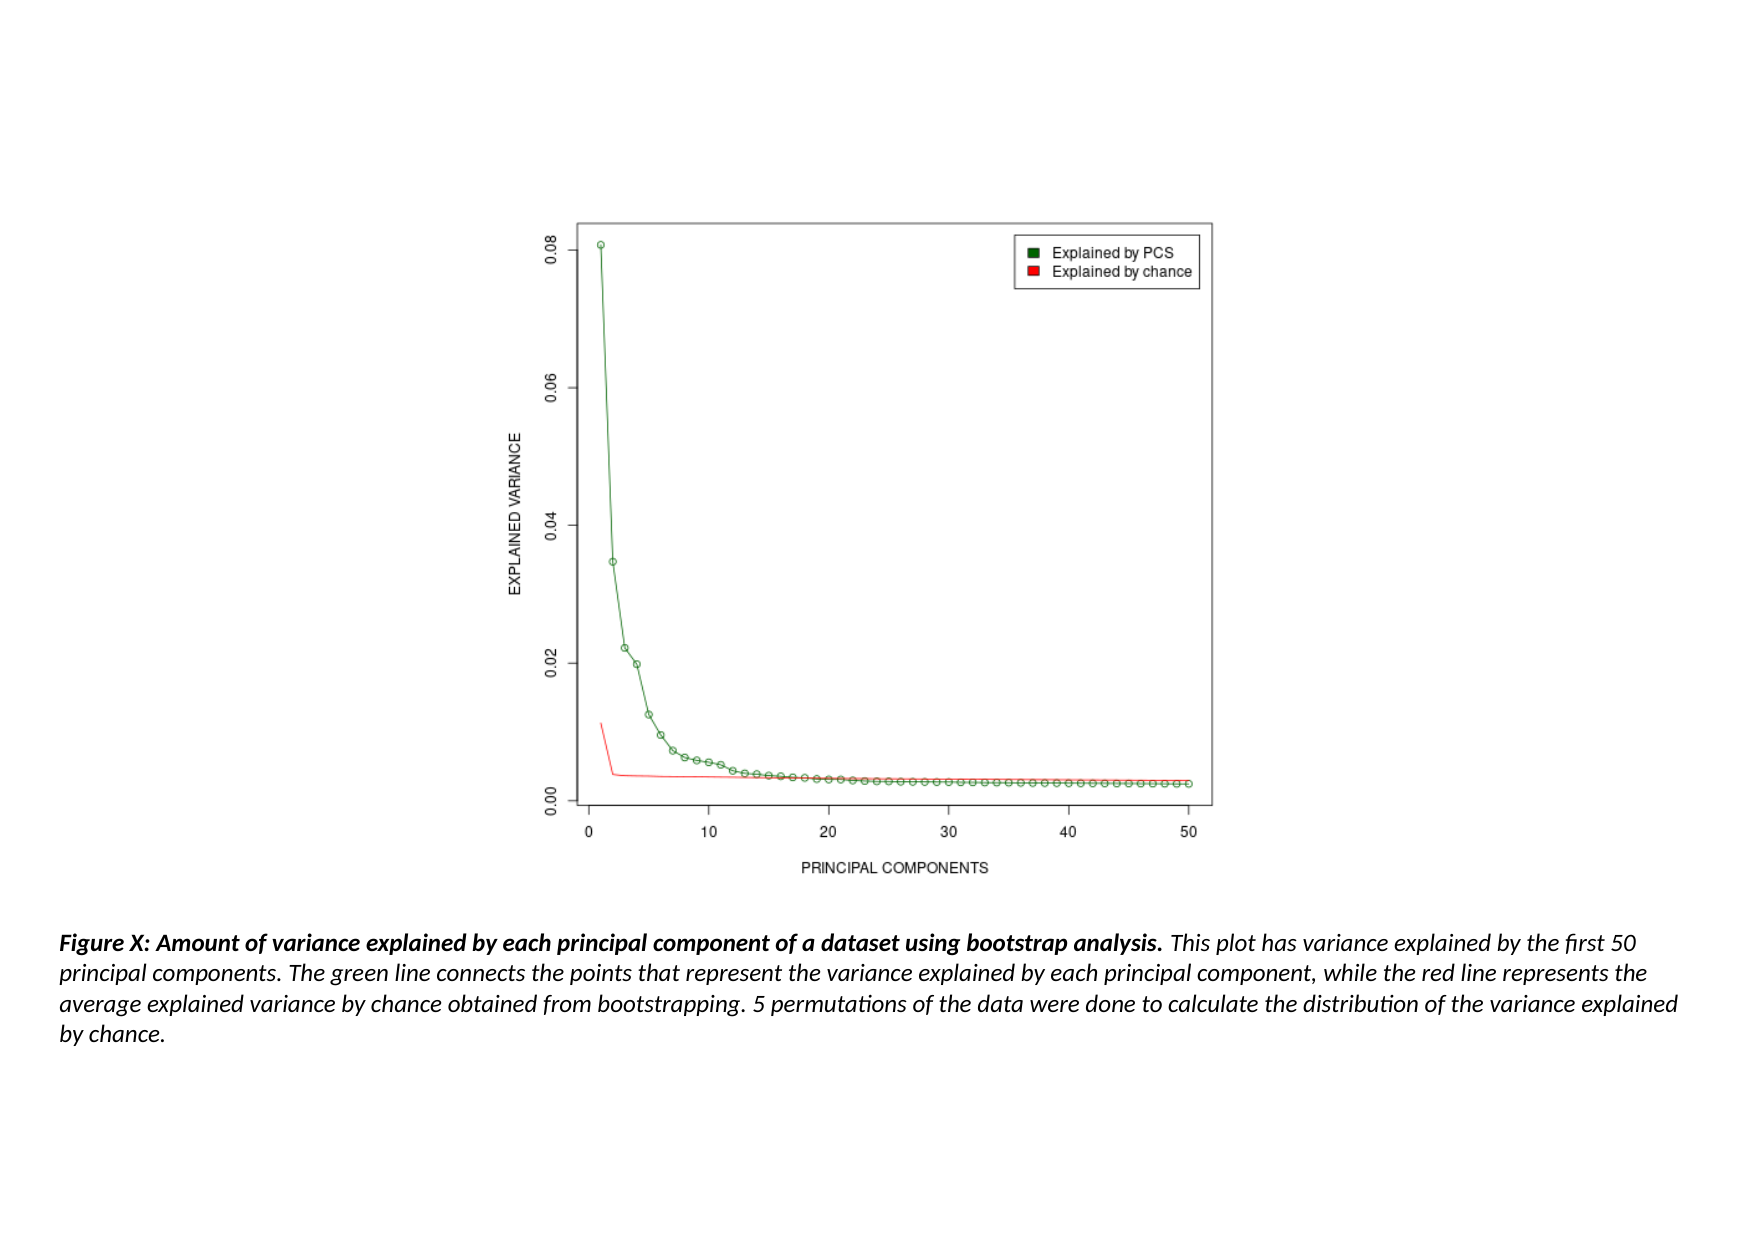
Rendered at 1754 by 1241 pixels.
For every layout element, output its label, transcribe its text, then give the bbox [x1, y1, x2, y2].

text Figure X: Amount of variance explained by each principal component of a dataset using bootstrap analysis. This plot has variance explained by the first 50 principal components. The green line connects the points that represent the variance explained by each principal component, while the red line represents the average explained variance by chance obtained from bootstrapping. 5 permutations of the data were done to calculate the distribution of the variance explained by chance. [59, 927, 1695, 1049]
picture [504, 150, 1250, 897]
